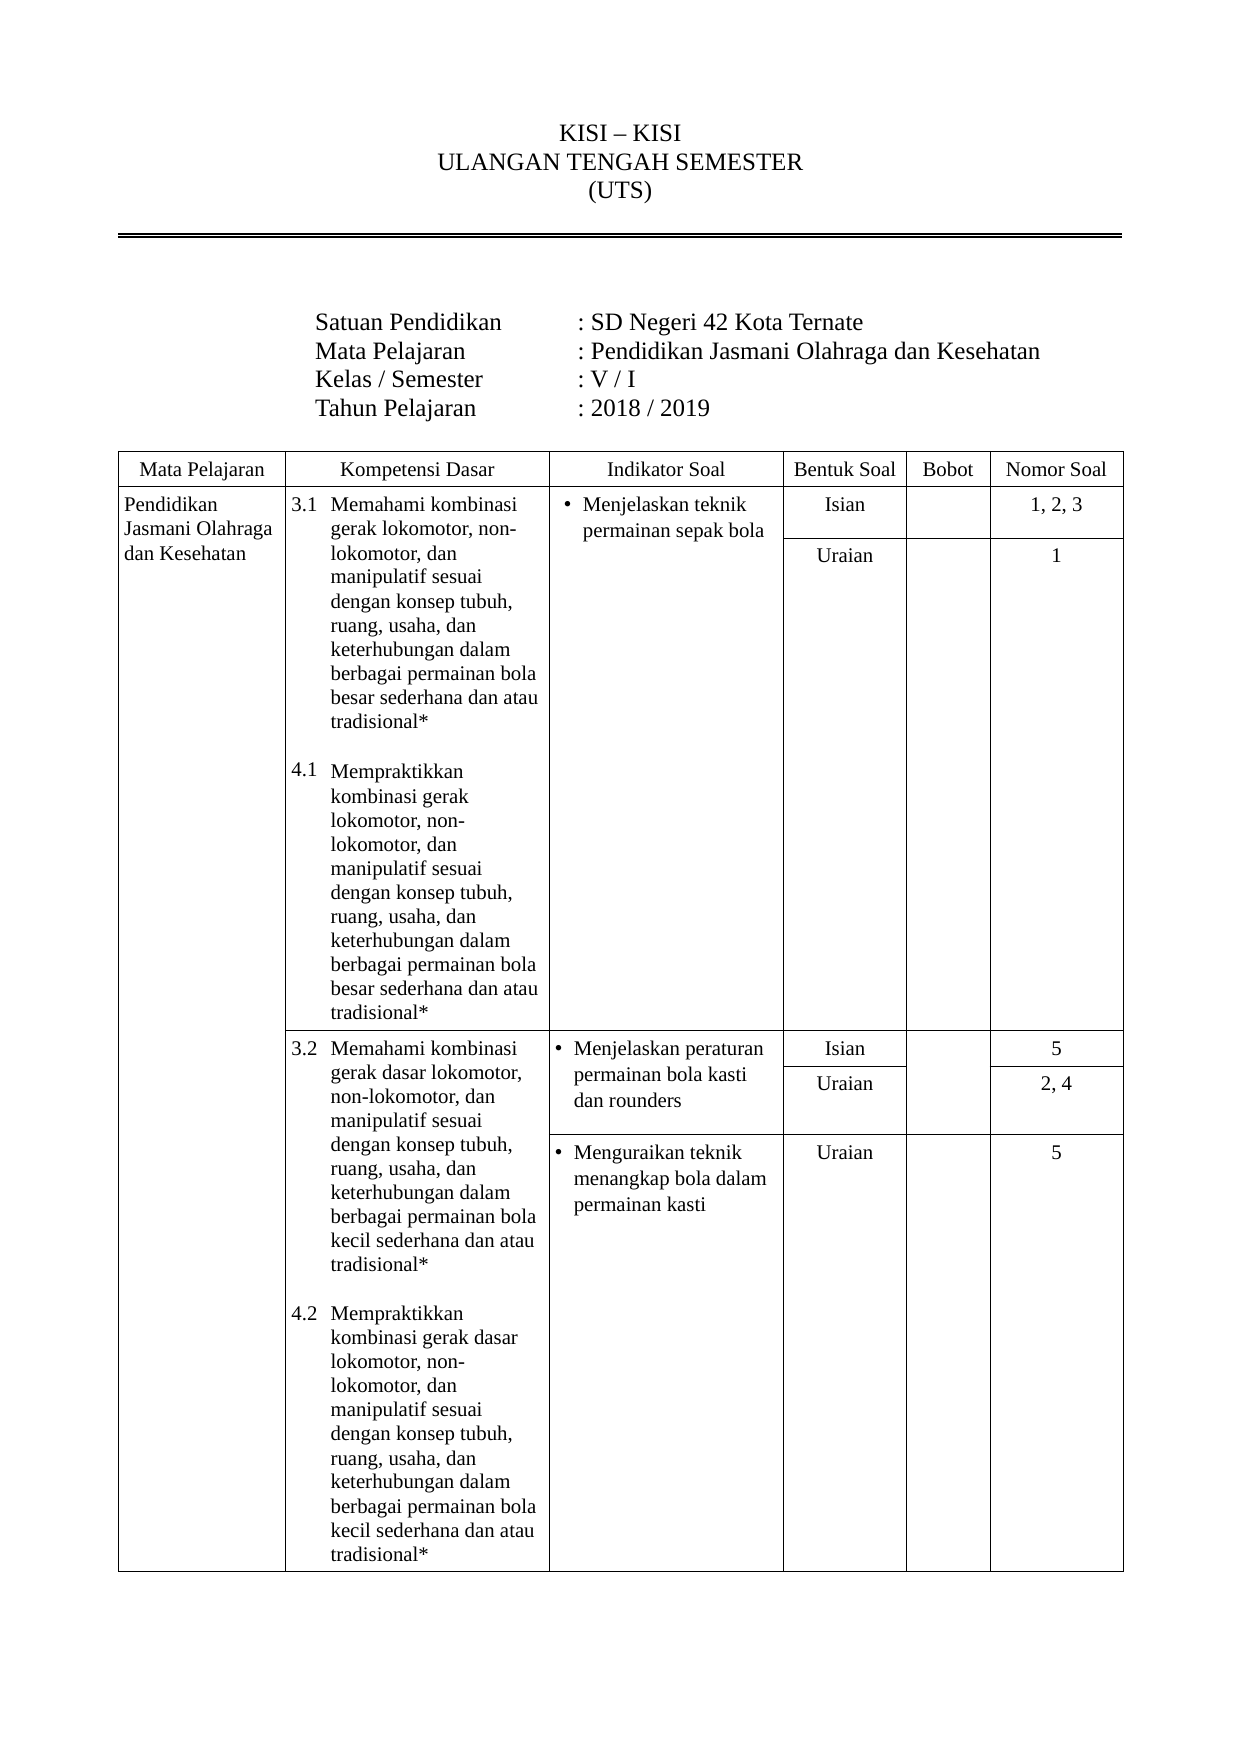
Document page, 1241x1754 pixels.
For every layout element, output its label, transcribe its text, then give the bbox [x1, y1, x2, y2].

table_cell Memahami kombinasi gerak lokomotor, non-lokomotor, dan manipulatif sesuai dengan konsep tubuh, ruang, usaha, dan keterhubungan dalam berbagai permainan bola besar sederhana dan atau tradisional* Mempraktikkan kombinasi gerak lokomotor, non-lokomotor, dan manipulatif sesuai dengan konsep tubuh, ruang, usaha, dan keterhubungan dalam berbagai permainan bola besar sederhana dan atau tradisional* [325, 487, 549, 1030]
table_cell Uraian [784, 1067, 906, 1134]
text Mata Pelajaran : Pendidikan Jasmani Olahraga dan Kesehatan [315, 336, 1122, 364]
table_cell [907, 487, 990, 538]
table_cell Isian [784, 487, 906, 538]
table_cell [907, 539, 990, 1030]
table_header Bobot [907, 452, 990, 486]
table_cell Memahami kombinasi gerak dasar lokomotor, non-lokomotor, dan manipulatif sesuai dengan konsep tubuh, ruang, usaha, dan keterhubungan dalam berbagai permainan bola kecil sederhana dan atau tradisional* Mempraktikkan kombinasi gerak dasar lokomotor, non-lokomotor, dan manipulatif sesuai dengan konsep tubuh, ruang, usaha, dan keterhubungan dalam berbagai permainan bola kecil sederhana dan atau tradisional* [325, 1031, 549, 1571]
text ULANGAN TENGAH SEMESTER [118, 147, 1122, 176]
text Kelas / Semester : V / I [315, 364, 1122, 393]
table_header Kompetensi Dasar [286, 452, 549, 486]
table_cell [907, 1135, 990, 1571]
table_cell Pendidikan Jasmani Olahraga dan Kesehatan [119, 487, 285, 1571]
table_cell 2, 4 [991, 1067, 1123, 1134]
table_cell Menjelaskan teknik permainan sepak bola [550, 487, 783, 1030]
table_cell 1, 2, 3 [991, 487, 1123, 538]
text Satuan Pendidikan : SD Negeri 42 Kota Ternate [315, 307, 1122, 336]
table_header Mata Pelajaran [119, 452, 285, 486]
table_header Nomor Soal [991, 452, 1123, 486]
table_cell 1 [991, 539, 1123, 1030]
table_header Indikator Soal [550, 452, 783, 486]
table_cell Isian [784, 1031, 906, 1066]
table_cell 3.2 4.2 [286, 1031, 324, 1571]
text Tahun Pelajaran : 2018 / 2019 [315, 393, 1122, 422]
text KISI – KISI [118, 118, 1122, 147]
table_cell Menjelaskan peraturan permainan bola kasti dan rounders [550, 1031, 783, 1134]
text (UTS) [118, 176, 1122, 204]
table_cell Uraian [784, 539, 906, 1030]
table_header Bentuk Soal [784, 452, 906, 486]
table_cell Menguraikan teknik menangkap bola dalam permainan kasti [550, 1135, 783, 1571]
table_cell 5 [991, 1135, 1123, 1571]
table_cell Uraian [784, 1135, 906, 1571]
table_cell 5 [991, 1031, 1123, 1066]
table_cell 3.1 4.1 [286, 487, 324, 1030]
table_cell [907, 1031, 990, 1134]
table_header [118, 238, 1122, 278]
